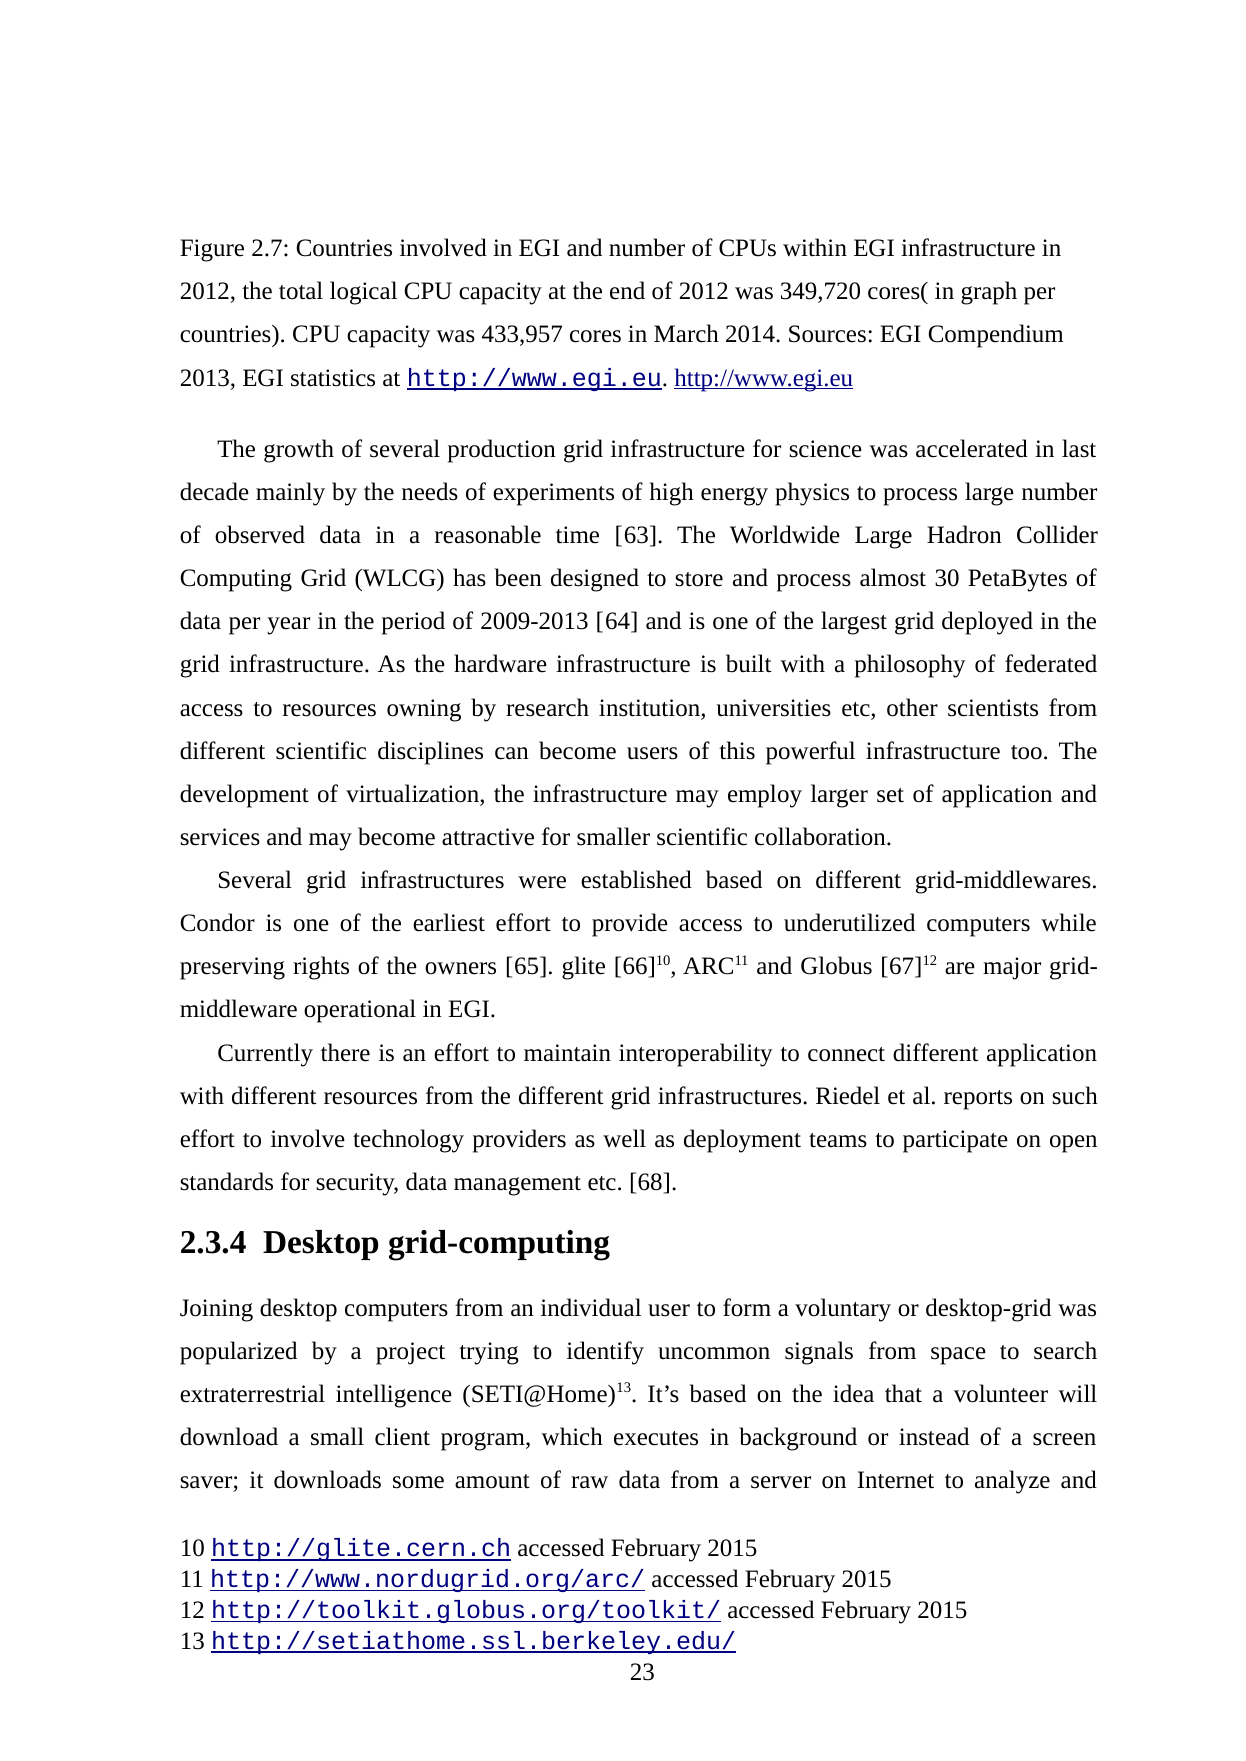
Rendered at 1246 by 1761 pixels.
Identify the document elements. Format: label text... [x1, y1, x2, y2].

subtitle 2.3.4 Desktop grid-computing [179, 1223, 1098, 1261]
text http://setiathome.ssl.berkeley.edu/ [179, 1626, 1098, 1657]
text http://toolkit.globus.org/toolkit/ accessed February 2015 [179, 1595, 1098, 1626]
text Figure 2.7: Countries involved in EGI and number of CPUs within EGI infrastructure in 2012, the total logical CPU capacity at the end of 2012 was 349,720 cores( in graph per countries). CPU capacity was 433,957 cores in March 2014. Sources: EGI Compendium 2013, EGI statistics at http://www.egi.eu. http://www.egi.eu [179, 233, 1098, 393]
text http://glite.cern.ch accessed February 2015 [179, 1533, 1098, 1564]
text http://www.nordugrid.org/arc/ accessed February 2015 [179, 1564, 1098, 1595]
text The growth of several production grid infrastructure for science was accelerated in last decade mainly by the needs of experiments of high energy physics to process large number of observed data in a reasonable time [63]. The Worldwide Large Hadron Collider Computing Grid (WLCG) has been designed to store and process almost 30 PetaBytes of data per year in the period of 2009-2013 [64] and is one of the largest grid deployed in the grid infrastructure. As the hardware infrastructure is built with a philosophy of federated access to resources owning by research institution, universities etc, other scientists from different scientific disciplines can become users of this powerful infrastructure too. The development of virtualization, the infrastructure may employ larger set of application and services and may become attractive for smaller scientific collaboration. [179, 434, 1098, 851]
text Joining desktop computers from an individual user to form a voluntary or desktop-grid was popularized by a project trying to identify uncommon signals from space to search extraterrestrial intelligence (SETI@Home). It’s based on the idea that a volunteer will download a small client program, which executes in background or instead of a screen saver; it downloads some amount of raw data from a server on Internet to analyze and [179, 1293, 1098, 1494]
text Several grid infrastructures were established based on different grid-middlewares. Condor is one of the earliest effort to provide access to underutilized computers while preserving rights of the owners [65]. glite [66], ARC and Globus [67] are major grid-middleware operational in EGI. [179, 865, 1098, 1023]
text Currently there is an effort to maintain interoperability to connect different application with different resources from the different grid infrastructures. Riedel et al. reports on such effort to involve technology providers as well as deployment teams to participate on open standards for security, data management etc. [68]. [179, 1038, 1098, 1196]
